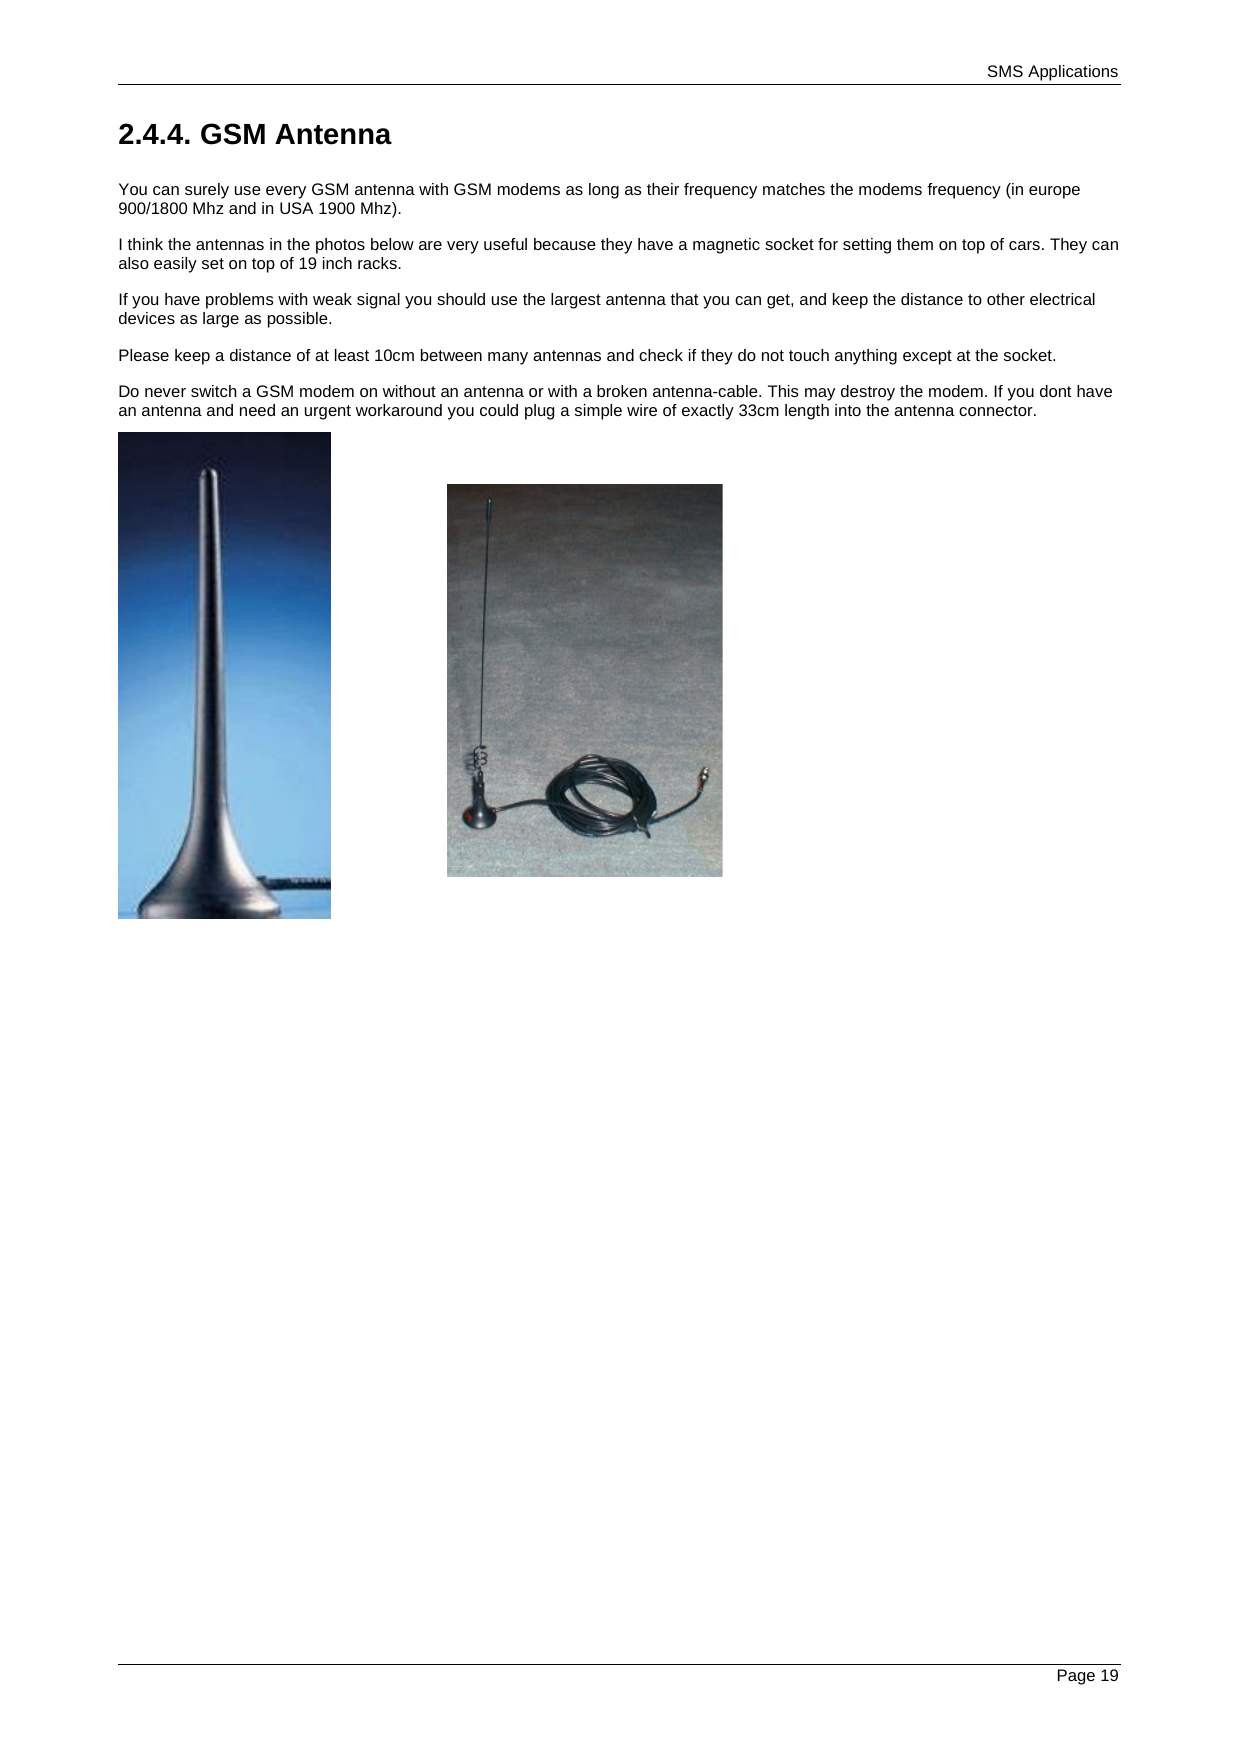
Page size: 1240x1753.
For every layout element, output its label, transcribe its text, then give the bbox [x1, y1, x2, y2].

text Do never switch a GSM modem on without an antenna or with a broken antenna-cable. This may destroy the modem. If you dont have an antenna and need an urgent workaround you could plug a simple wire of exactly 33cm length into the antenna connector. [118, 382, 1121, 420]
picture [118, 432, 331, 919]
picture [447, 484, 723, 877]
subtitle GSM Antenna [118, 118, 1121, 151]
text If you have problems with weak signal you should use the largest antenna that you can get, and keep the distance to other electrical devices as large as possible. [118, 291, 1121, 328]
text You can surely use every GSM antenna with GSM modems as long as their frequency matches the modems frequency (in europe 900/1800 Mhz and in USA 1900 Mhz). [118, 180, 1121, 218]
text Please keep a distance of at least 10cm between many antennas and check if they do not touch anything except at the socket. [118, 346, 1121, 364]
text I think the antennas in the photos below are very useful because they have a magnetic socket for setting them on top of cars. They can also easily set on top of 19 inch racks. [118, 235, 1121, 273]
